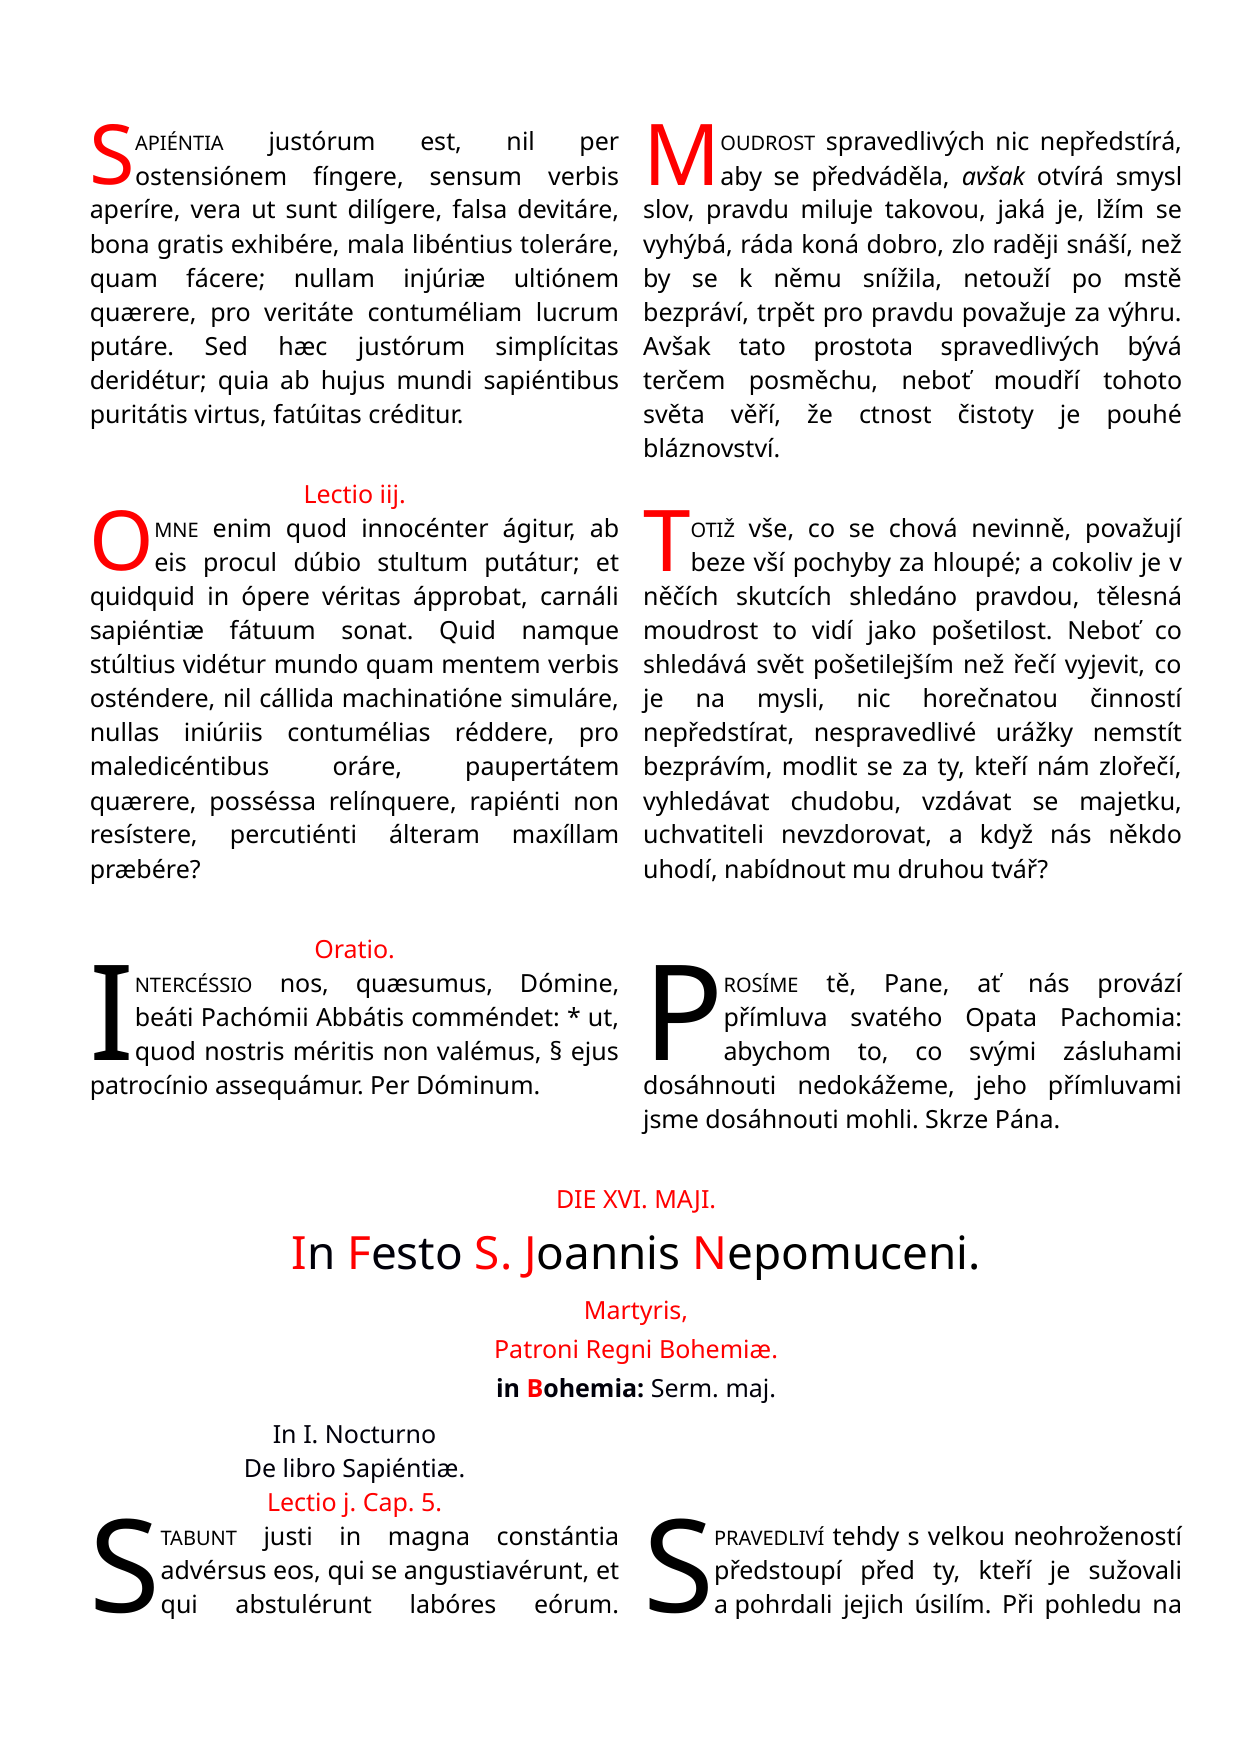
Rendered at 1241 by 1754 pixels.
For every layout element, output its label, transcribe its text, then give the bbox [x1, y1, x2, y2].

table_cell Moudrost spravedlivých nic nepředstírá, aby se předváděla, avšak otvírá smysl slov, pravdu miluje takovou, jaká je, lžím se vyhýbá, ráda koná dobro, zlo raději snáší, než by se k němu snížila, netouží po mstě bezpráví, trpět pro pravdu považuje za výhru. Avšak tato prostota spravedlivých bývá terčem posměchu, neboť moudří tohoto světa věří, že ctnost čistoty je pouhé bláznovství. [631, 118, 1194, 471]
table_cell Oratio. Intercéssio nos, quæsumus, Dómine, beáti Pachómii Abbátis comméndet: * ut, quod nostris méritis non valémus, § ejus patrocínio assequámur. Per Dóminum. [78, 925, 631, 1176]
table_cell Spravedliví tehdy s velkou neohrožeností předstoupí před ty, kteří je sužovali a pohrdali jejich úsilím. Při pohledu na [631, 1411, 1194, 1627]
table_cell Totiž vše, co se chová nevinně, považují beze vší pochyby za hloupé; a cokoliv je v něčích skutcích shledáno pravdou, tělesná moudrost to vidí jako pošetilost. Neboť co shledává svět pošetilejším než řečí vyjevit, co je na mysli, nic horečnatou činností nepředstírat, nespravedlivé urážky nemstít bezprávím, modlit se za ty, kteří nám zlořečí, vyhledávat chudobu, vzdávat se majetku, uchvatiteli nevzdorovat, a když nás někdo uhodí, nabídnout mu druhou tvář? [631, 471, 1194, 925]
table_cell DIE XVI. MAJI. In Festo S. Joannis Nepomuceni. Martyris, Patroni Regni Bohemiæ. in Bohemia: Serm. maj. [78, 1176, 1194, 1411]
table_cell In I. Nocturno De libro Sapiéntiæ. Lectio j. Cap. 5. Stabunt justi in magna constántia advérsus eos, qui se angustiavérunt, et qui abstulérunt labóres eórum. Vidéntes turbabúntur timóre horríbili, et mirabúntur in subitatióne insperátæ salútis, dicéntes intra se, pœniténtiam agéntes, et præ angústia spíritus geméntes: Hi sunt, quos habúimus aliquándo in derísum, et in similitúdinem impropérii. Nos insensáti vitam illórum æstimabámus insániam, et finem illórum sine honóre. [78, 1411, 631, 1627]
table_cell Prosíme tě, Pane, ať nás provází přímluva svatého Opata Pachomia: abychom to, co svými zásluhami dosáhnouti nedokážeme, jeho přímluvami jsme dosáhnouti mohli. Skrze Pána. [631, 925, 1194, 1176]
table_cell Lectio iij. Omne enim quod innocénter ágitur, ab eis procul dúbio stultum putátur; et quidquid in ópere véritas ápprobat, carnáli sapiéntiæ fátuum sonat. Quid namque stúltius vidétur mundo quam mentem verbis osténdere, nil cállida machinatióne simuláre, nullas iniúriis contumélias réddere, pro maledicéntibus oráre, paupertátem quærere, posséssa relínquere, rapiénti non resístere, percutiénti álteram maxíllam præbére? [78, 471, 631, 925]
table_cell Sapiéntia justórum est, nil per ostensiónem fíngere, sensum verbis aperíre, vera ut sunt dilígere, falsa devitáre, bona gratis exhibére, mala libéntius toleráre, quam fácere; nullam injúriæ ultiónem quærere, pro veritáte contuméliam lucrum putáre. Sed hæc justórum simplícitas deridétur; quia ab hujus mundi sapiéntibus puritátis virtus, fatúitas créditur. [78, 118, 631, 471]
